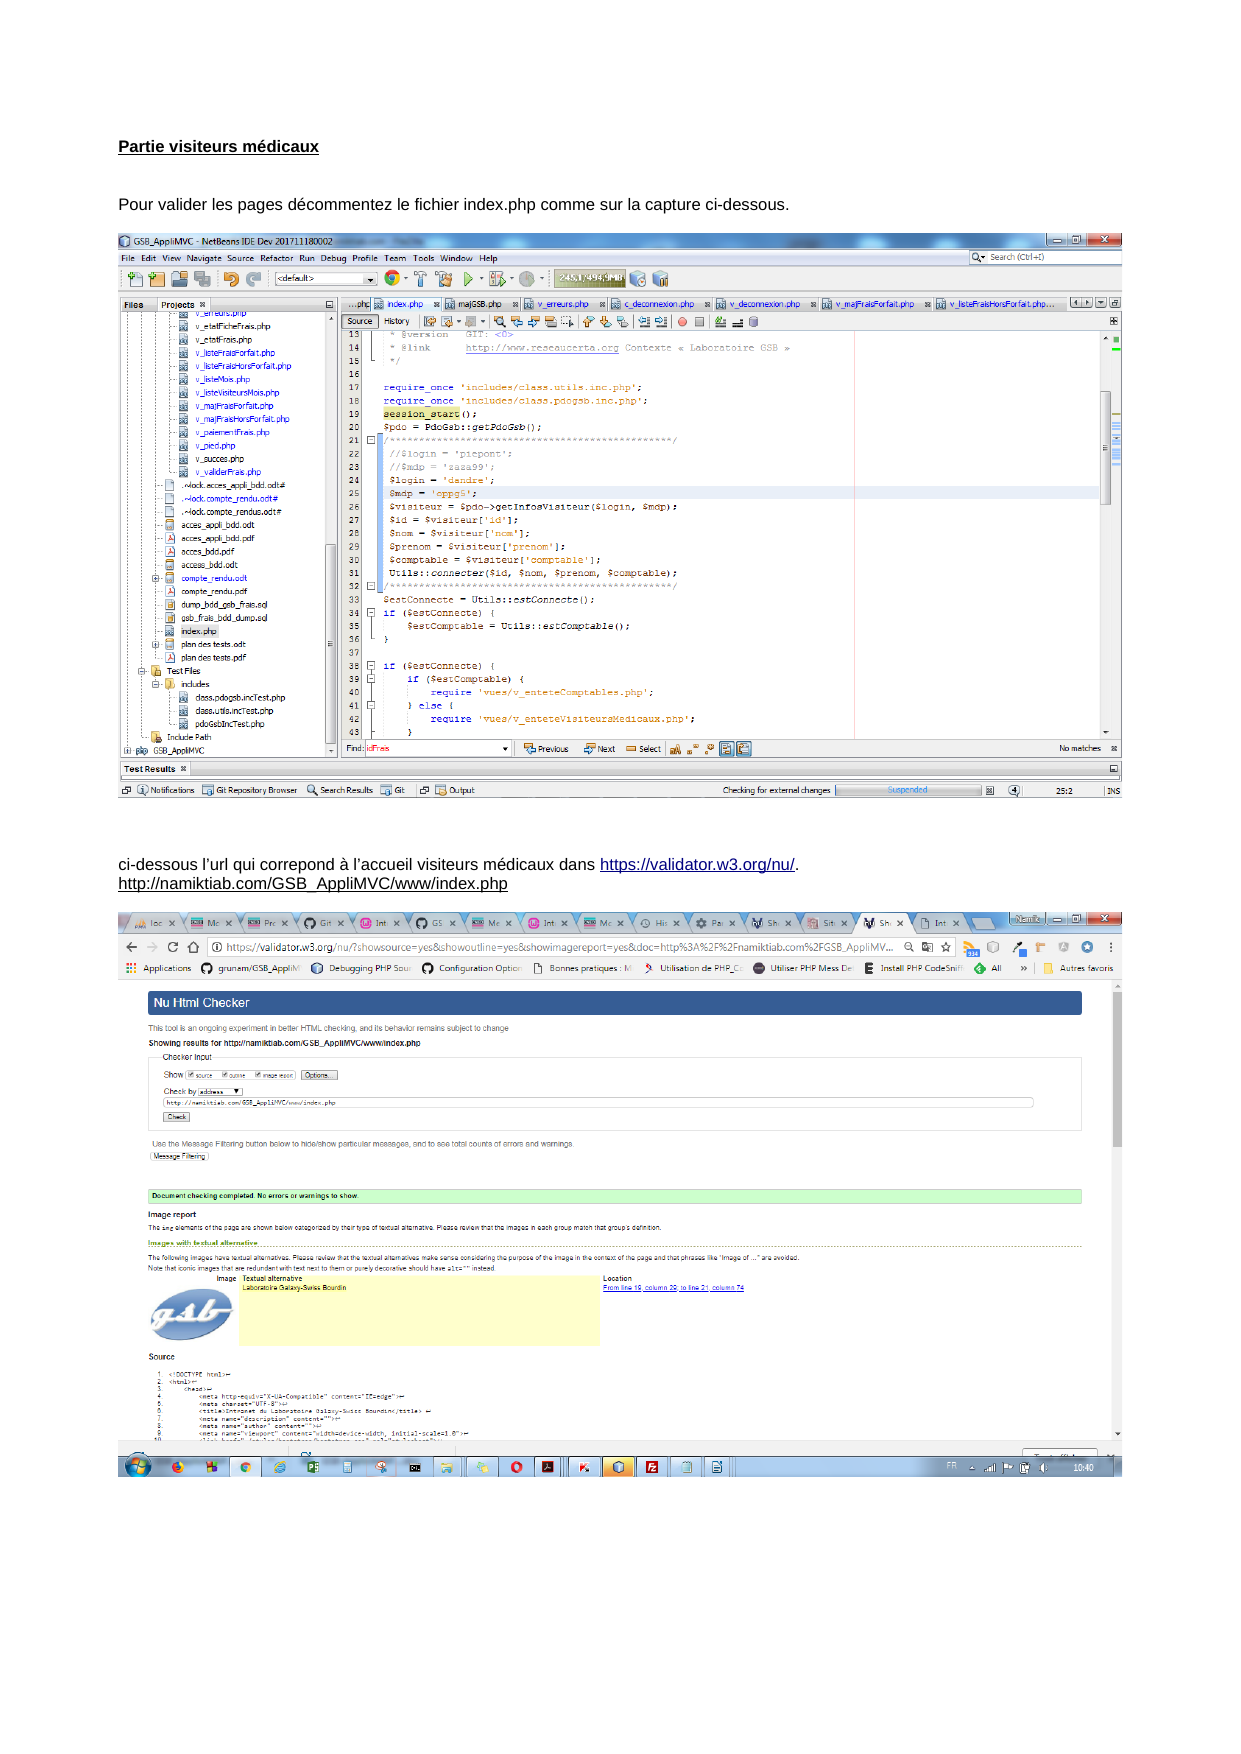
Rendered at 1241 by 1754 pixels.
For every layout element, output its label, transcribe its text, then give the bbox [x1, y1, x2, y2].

text Partie visiteurs médicaux [118, 137, 1122, 156]
text ci-dessous l’url qui correpond à l’accueil visiteurs médicaux dans https://validator.w3.org/nu/. [118, 855, 1122, 874]
text http://namiktiab.com/GSB_AppliMVC/www/index.php [118, 874, 1122, 893]
picture [118, 912, 1123, 1477]
picture [118, 233, 1123, 798]
text Pour valider les pages décommentez le fichier index.php comme sur la capture ci-dessous. [118, 195, 1122, 214]
